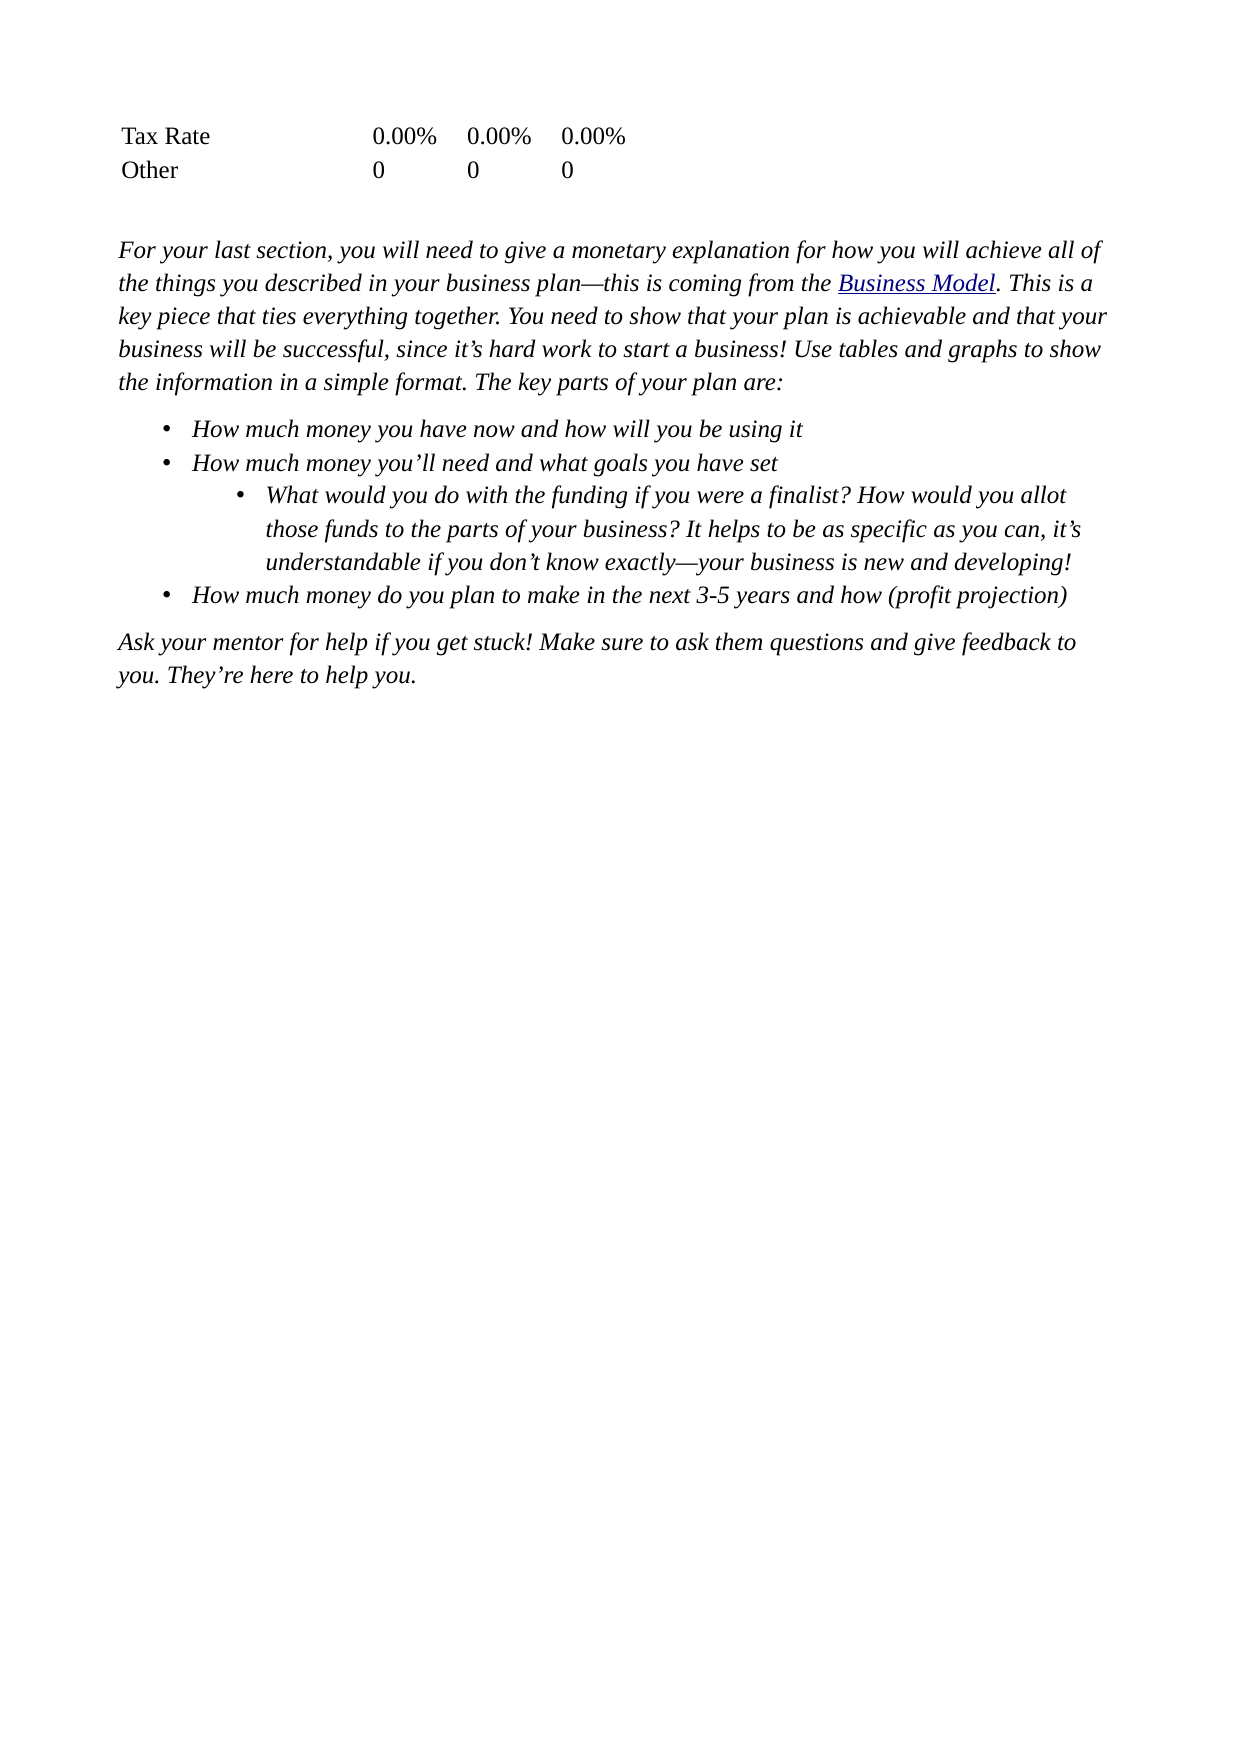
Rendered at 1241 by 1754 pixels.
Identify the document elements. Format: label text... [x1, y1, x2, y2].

list What would you do with the funding if you were a finalist? How would you allot those funds to the parts of your business? It helps to be as specific as you can, it’s understandable if you don’t know exactly—your business is new and developing! [236, 481, 1122, 575]
list How much money you have now and how will you be using it [162, 414, 1122, 443]
list How much money you’ll need and what goals you have set [162, 448, 1122, 476]
table_cell 0.00% [370, 118, 464, 153]
list How much money do you plan to make in the next 3-5 years and how (profit projection) [162, 580, 1122, 608]
table_cell 0 [464, 153, 558, 187]
table_cell 0.00% [558, 118, 657, 153]
table_cell 0 [370, 153, 464, 187]
table_cell Tax Rate [118, 118, 369, 153]
table_cell Other [118, 153, 369, 187]
table_cell 0.00% [464, 118, 558, 153]
table_cell 0 [558, 153, 657, 187]
text Ask your mentor for help if you get stuck! Make sure to ask them questions and give feedback to you. They’re here to help you. [118, 627, 1122, 689]
text For your last section, you will need to give a monetary explanation for how you will achieve all of the things you described in your business plan—this is coming from the Business Model. This is a key piece that ties everything together. You need to show that your plan is achievable and that your business will be successful, since it’s hard work to start a business! Use tables and graphs to show the information in a simple format. The key parts of your plan are: [118, 235, 1122, 396]
